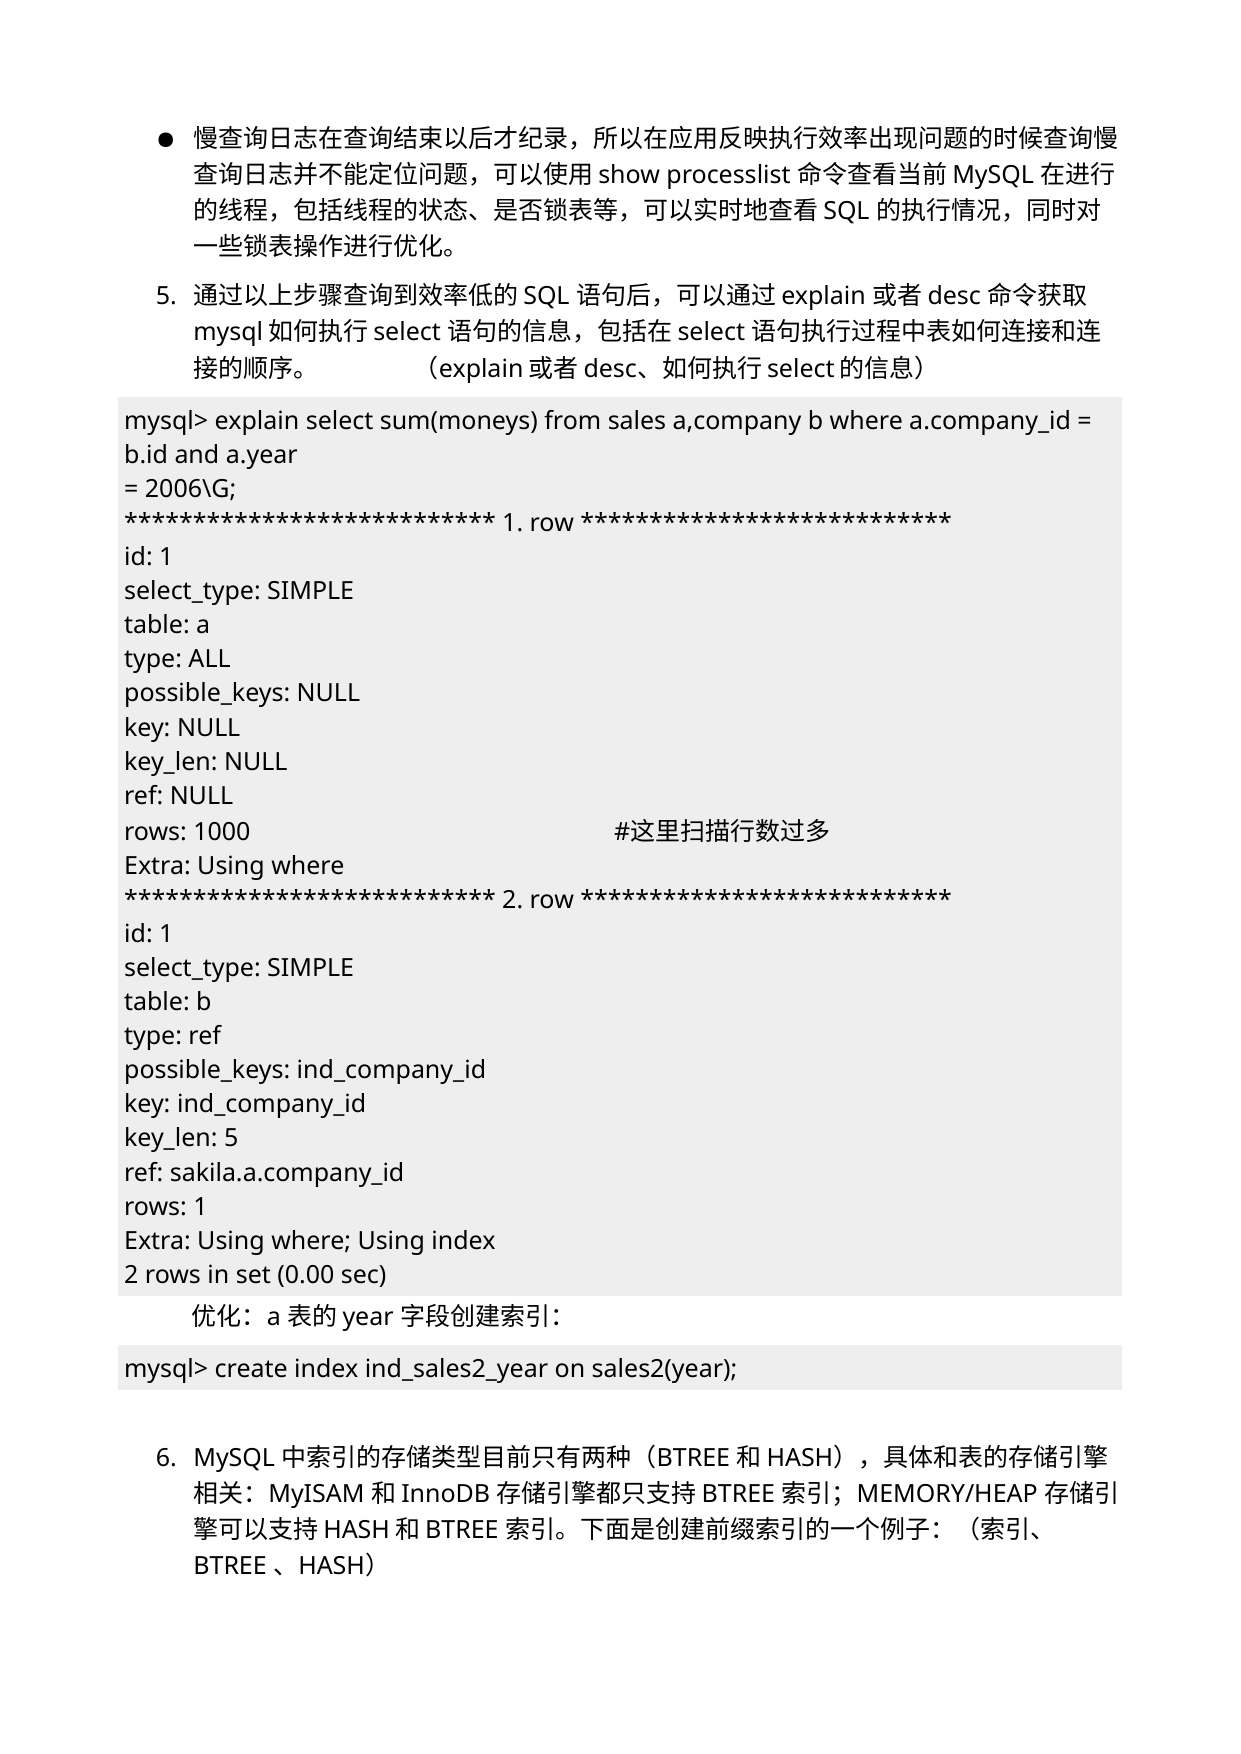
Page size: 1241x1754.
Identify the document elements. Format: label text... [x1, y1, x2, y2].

list 慢查询日志在查询结束以后才纪录，所以在应用反映执行效率出现问题的时候查询慢查询日志并不能定位问题，可以使用show processlist 命令查看当前MySQL 在进行的线程，包括线程的状态、是否锁表等，可以实时地查看SQL 的执行情况，同时对一些锁表操作进行优化。 [156, 118, 1122, 263]
table_header mysql> explain select sum(moneys) from sales a,company b where a.company_id = b.id and a.year = 2006\G; *************************** 1. row *************************** id: 1 select_type: SIMPLE table: a type: ALL possible_keys: NULL key: NULL key_len: NULL ref: NULL rows: 1000 #这里扫描行数过多 Extra: Using where *************************** 2. row *************************** id: 1 select_type: SIMPLE table: b type: ref possible_keys: ind_company_id key: ind_company_id key_len: 5 ref: sakila.a.company_id rows: 1 Extra: Using where; Using index 2 rows in set (0.00 sec) [118, 397, 1122, 1296]
list 通过以上步骤查询到效率低的SQL 语句后，可以通过explain 或者desc 命令获取mysql如何执行select 语句的信息，包括在select 语句执行过程中表如何连接和连接的顺序。 （explain或者desc、如何执行select的信息） [156, 276, 1122, 384]
text 优化：a 表的year 字段创建索引： [118, 1296, 1122, 1332]
table_header mysql> create index ind_sales2_year on sales2(year); [118, 1345, 1122, 1390]
list MySQL 中索引的存储类型目前只有两种（BTREE 和HASH），具体和表的存储引擎相关：MyISAM 和InnoDB 存储引擎都只支持BTREE 索引；MEMORY/HEAP 存储引擎可以支持HASH和BTREE 索引。下面是创建前缀索引的一个例子：（索引、BTREE 、HASH） [156, 1437, 1122, 1582]
